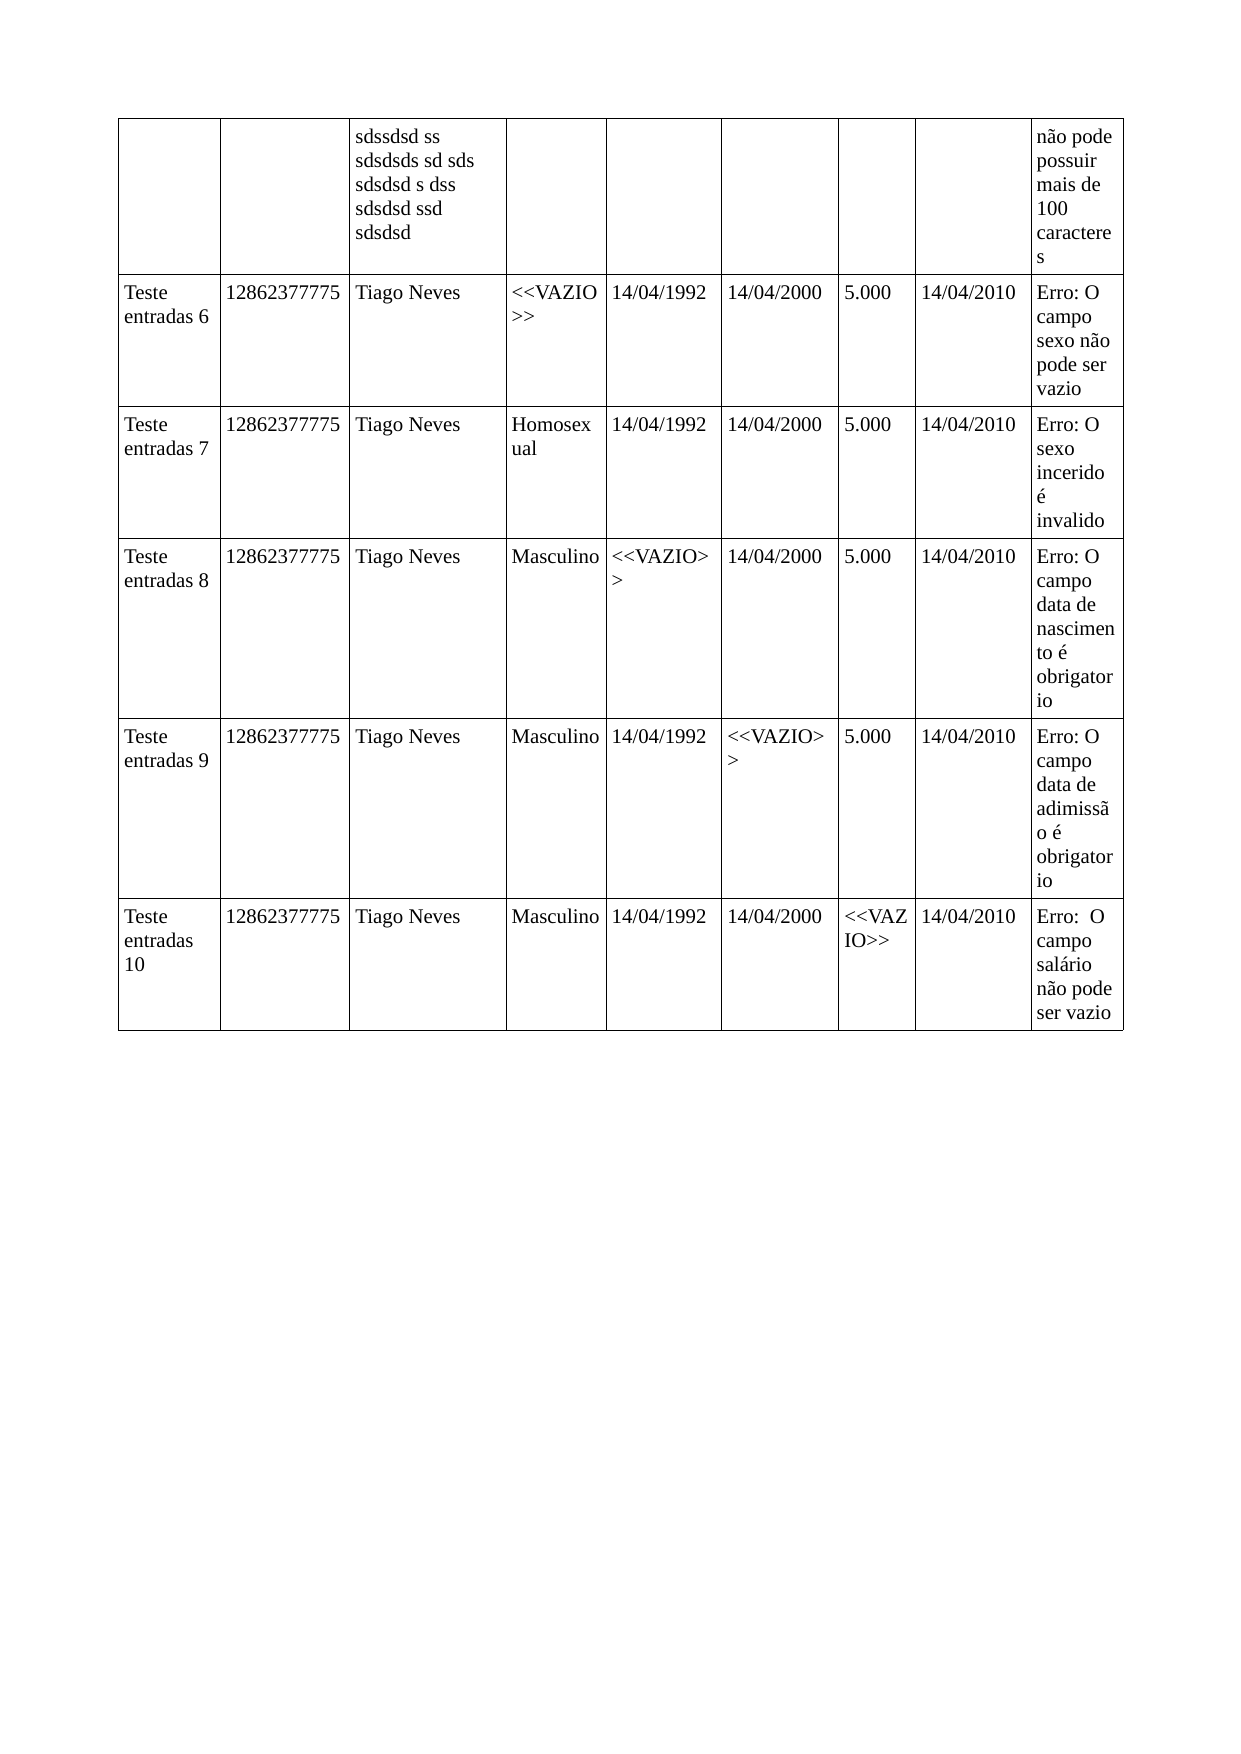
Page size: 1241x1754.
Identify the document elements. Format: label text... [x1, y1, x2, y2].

table_cell 12862377775 [221, 275, 349, 406]
table_cell Tiago Neves [350, 719, 506, 898]
table_cell 14/04/2010 [916, 407, 1031, 538]
table_cell Erro: O sexo incerido é invalido [1032, 407, 1123, 538]
table_cell 14/04/1992 [607, 407, 721, 538]
table_cell Masculino [507, 899, 606, 1030]
table_cell <<VAZIO>> [722, 719, 838, 898]
table_cell [607, 119, 721, 274]
table_cell [916, 119, 1031, 274]
table_cell 12862377775 [221, 539, 349, 718]
table_cell Teste entradas 6 [119, 275, 220, 406]
table_cell 12862377775 [221, 407, 349, 538]
table_cell 5.000 [839, 719, 915, 898]
table_cell Tiago Neves [350, 899, 506, 1030]
table_cell 14/04/2000 [722, 899, 838, 1030]
table_cell sdssdsd ss sdsdsds sd sds sdsdsd s dss sdsdsd ssd sdsdsd [350, 119, 506, 274]
table_cell Erro: O campo salário não pode ser vazio [1032, 899, 1123, 1030]
table_cell 14/04/2010 [916, 899, 1031, 1030]
table_cell [221, 119, 349, 274]
table_cell Erro: O campo data de adimissão é obrigatorio [1032, 719, 1123, 898]
table_cell 5.000 [839, 539, 915, 718]
table_cell 14/04/2000 [722, 407, 838, 538]
table_cell 14/04/1992 [607, 899, 721, 1030]
table_cell [722, 119, 838, 274]
table_cell 14/04/2000 [722, 275, 838, 406]
table_cell Teste entradas 8 [119, 539, 220, 718]
table_cell 14/04/1992 [607, 719, 721, 898]
table_cell 14/04/2010 [916, 719, 1031, 898]
table_cell 12862377775 [221, 899, 349, 1030]
table_cell Tiago Neves [350, 407, 506, 538]
table_cell [119, 119, 220, 274]
table_cell 5.000 [839, 407, 915, 538]
table_cell 5.000 [839, 275, 915, 406]
table_cell Teste entradas 7 [119, 407, 220, 538]
table_cell Masculino [507, 719, 606, 898]
table_cell [839, 119, 915, 274]
table_cell Masculino [507, 539, 606, 718]
table_cell 14/04/2010 [916, 539, 1031, 718]
table_cell <<VAZIO>> [839, 899, 915, 1030]
table_cell Tiago Neves [350, 275, 506, 406]
table_cell <<VAZIO>> [607, 539, 721, 718]
table_cell 12862377775 [221, 719, 349, 898]
table_cell não pode possuir mais de 100 caracteres [1032, 119, 1123, 274]
table_cell Erro: O campo data de nascimento é obrigatorio [1032, 539, 1123, 718]
table_cell Teste entradas 10 [119, 899, 220, 1030]
table_cell Teste entradas 9 [119, 719, 220, 898]
table_cell <<VAZIO>> [507, 275, 606, 406]
table_cell Homosexual [507, 407, 606, 538]
table_cell [507, 119, 606, 274]
table_cell Erro: O campo sexo não pode ser vazio [1032, 275, 1123, 406]
table_cell 14/04/2000 [722, 539, 838, 718]
table_cell 14/04/2010 [916, 275, 1031, 406]
table_cell Tiago Neves [350, 539, 506, 718]
table_cell 14/04/1992 [607, 275, 721, 406]
